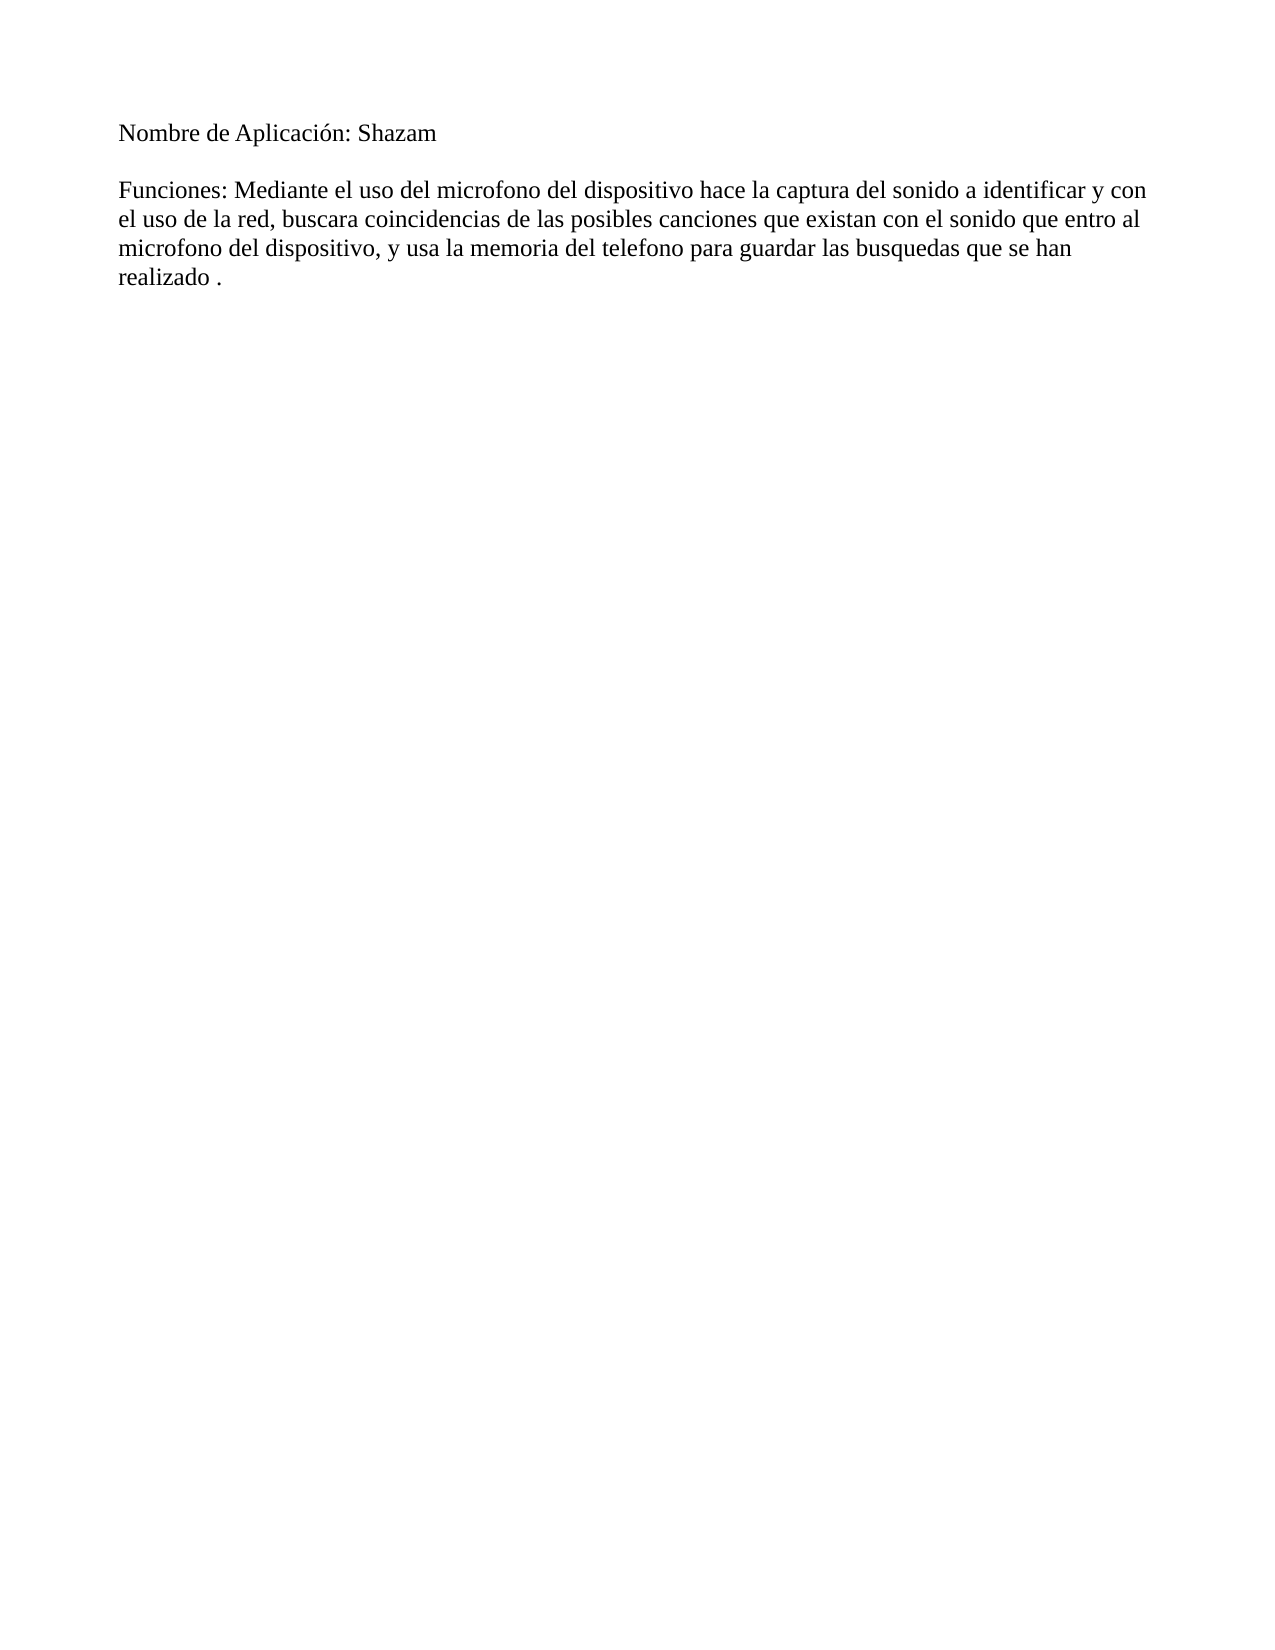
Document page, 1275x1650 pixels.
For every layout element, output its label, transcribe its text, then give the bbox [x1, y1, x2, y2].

text Nombre de Aplicación: Shazam [118, 118, 1157, 147]
text Funciones: Mediante el uso del microfono del dispositivo hace la captura del sonido a identificar y con el uso de la red, buscara coincidencias de las posibles canciones que existan con el sonido que entro al microfono del dispositivo, y usa la memoria del telefono para guardar las busquedas que se han realizado . [118, 176, 1157, 291]
